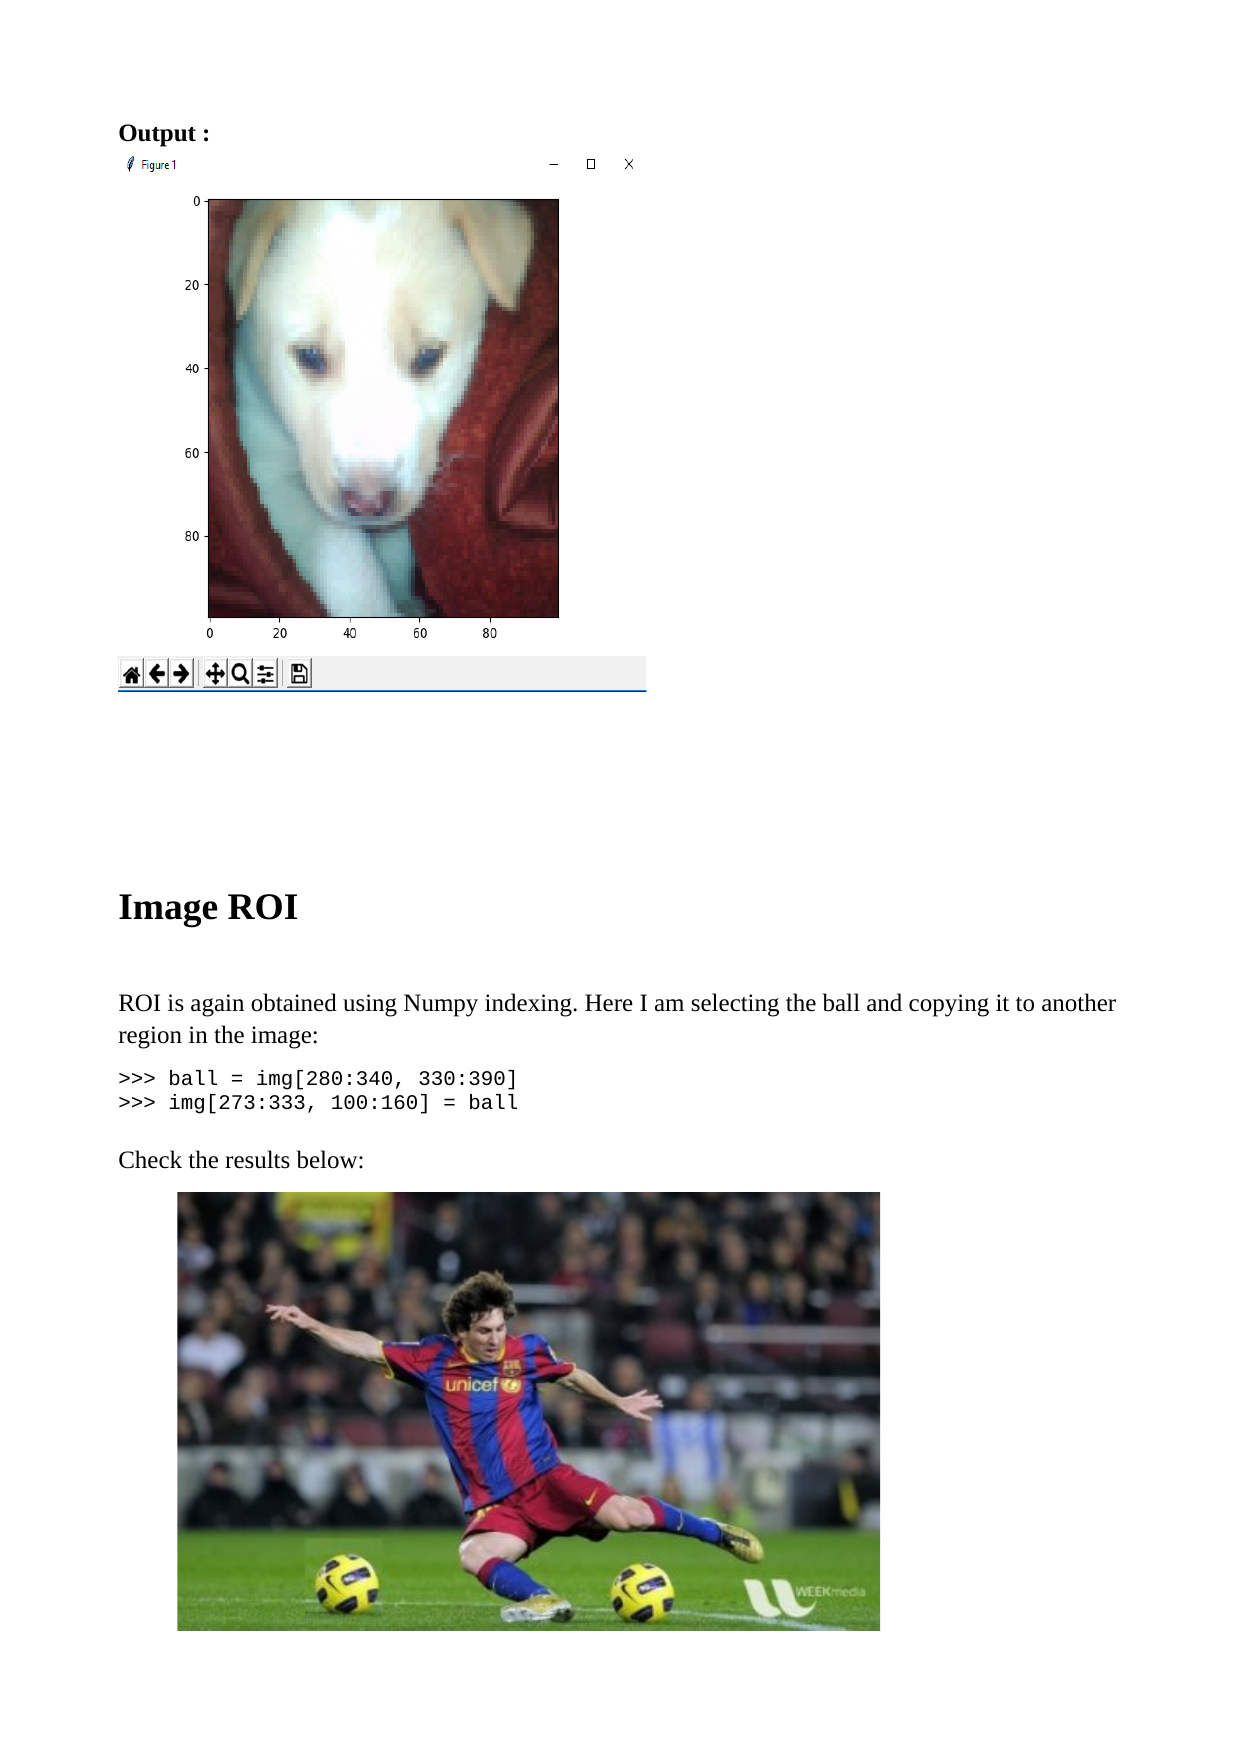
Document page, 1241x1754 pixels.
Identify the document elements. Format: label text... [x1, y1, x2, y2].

text >>> ball = img[280:340, 330:390] [118, 1068, 1122, 1092]
text >>> img[273:333, 100:160] = ball [118, 1092, 1122, 1116]
picture [177, 1192, 881, 1631]
text Check the results below: [118, 1145, 1122, 1174]
text Output : [118, 118, 1122, 692]
subtitle Image ROI [118, 884, 1122, 927]
picture [118, 151, 647, 692]
text ROI is again obtained using Numpy indexing. Here I am selecting the ball and copying it to another region in the image: [118, 988, 1122, 1049]
